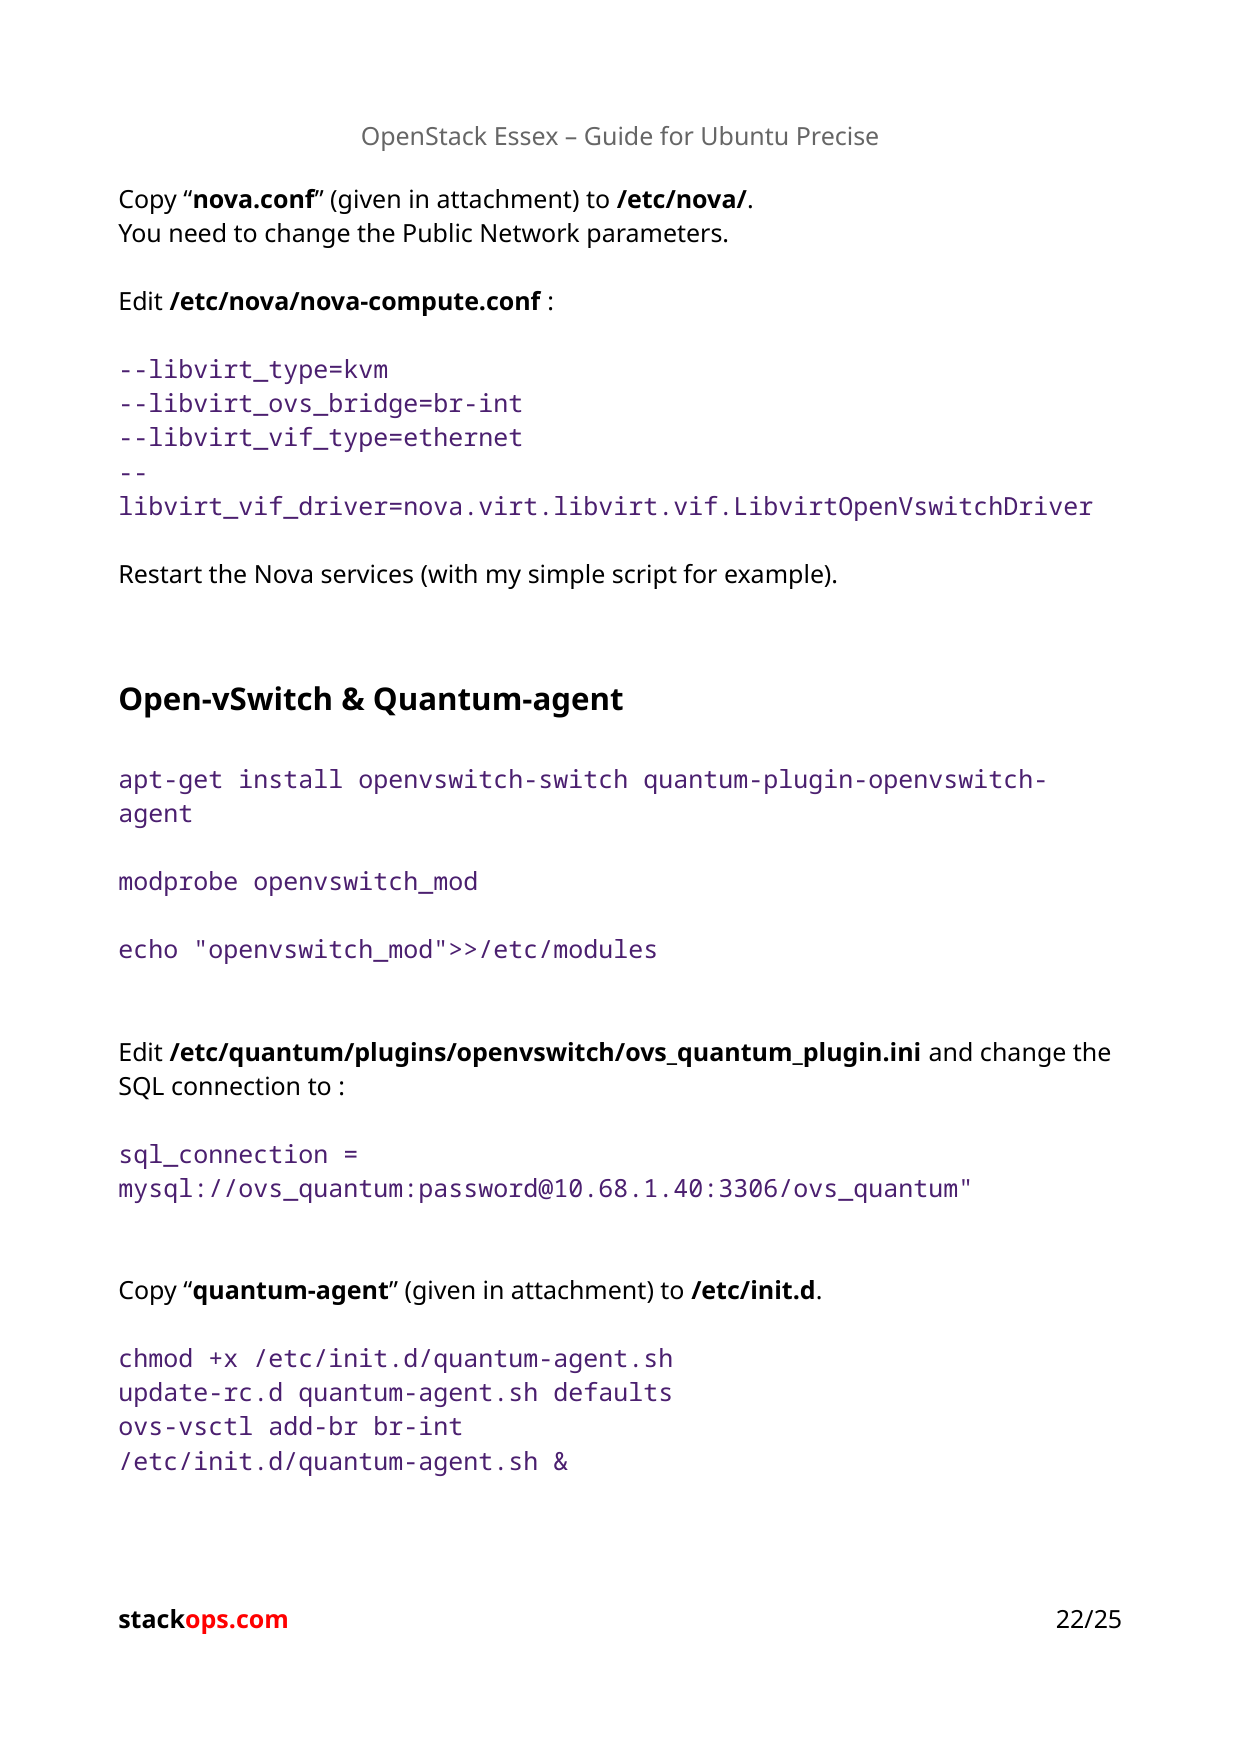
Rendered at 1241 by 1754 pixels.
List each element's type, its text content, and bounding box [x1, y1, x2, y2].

text modprobe openvswitch_mod [118, 864, 1122, 898]
text Edit /etc/nova/nova-compute.conf : [118, 284, 1122, 318]
text apt-get install openvswitch-switch quantum-plugin-openvswitch-agent [118, 762, 1122, 830]
text update-rc.d quantum-agent.sh defaults [118, 1375, 1122, 1409]
text --libvirt_type=kvm [118, 352, 1122, 386]
text --libvirt_ovs_bridge=br-int [118, 386, 1122, 420]
text sql_connection = mysql://ovs_quantum:password@10.68.1.40:3306/ovs_quantum" [118, 1137, 1122, 1205]
text ovs-vsctl add-br br-int [118, 1409, 1122, 1443]
text /etc/init.d/quantum-agent.sh & [118, 1443, 1122, 1477]
text Restart the Nova services (with my simple script for example). [118, 556, 1122, 590]
text Copy “quantum-agent” (given in attachment) to /etc/init.d. [118, 1273, 1122, 1307]
text Copy “nova.conf” (given in attachment) to /etc/nova/. [118, 182, 1122, 216]
text --libvirt_vif_driver=nova.virt.libvirt.vif.LibvirtOpenVswitchDriver [118, 454, 1122, 522]
text chmod +x /etc/init.d/quantum-agent.sh [118, 1341, 1122, 1375]
text Edit /etc/quantum/plugins/openvswitch/ovs_quantum_plugin.ini and change the SQL connection to : [118, 1034, 1122, 1102]
text Open-vSwitch & Quantum-agent [118, 677, 1122, 719]
text --libvirt_vif_type=ethernet [118, 420, 1122, 454]
text You need to change the Public Network parameters. [118, 216, 1122, 250]
text echo "openvswitch_mod">>/etc/modules [118, 932, 1122, 966]
